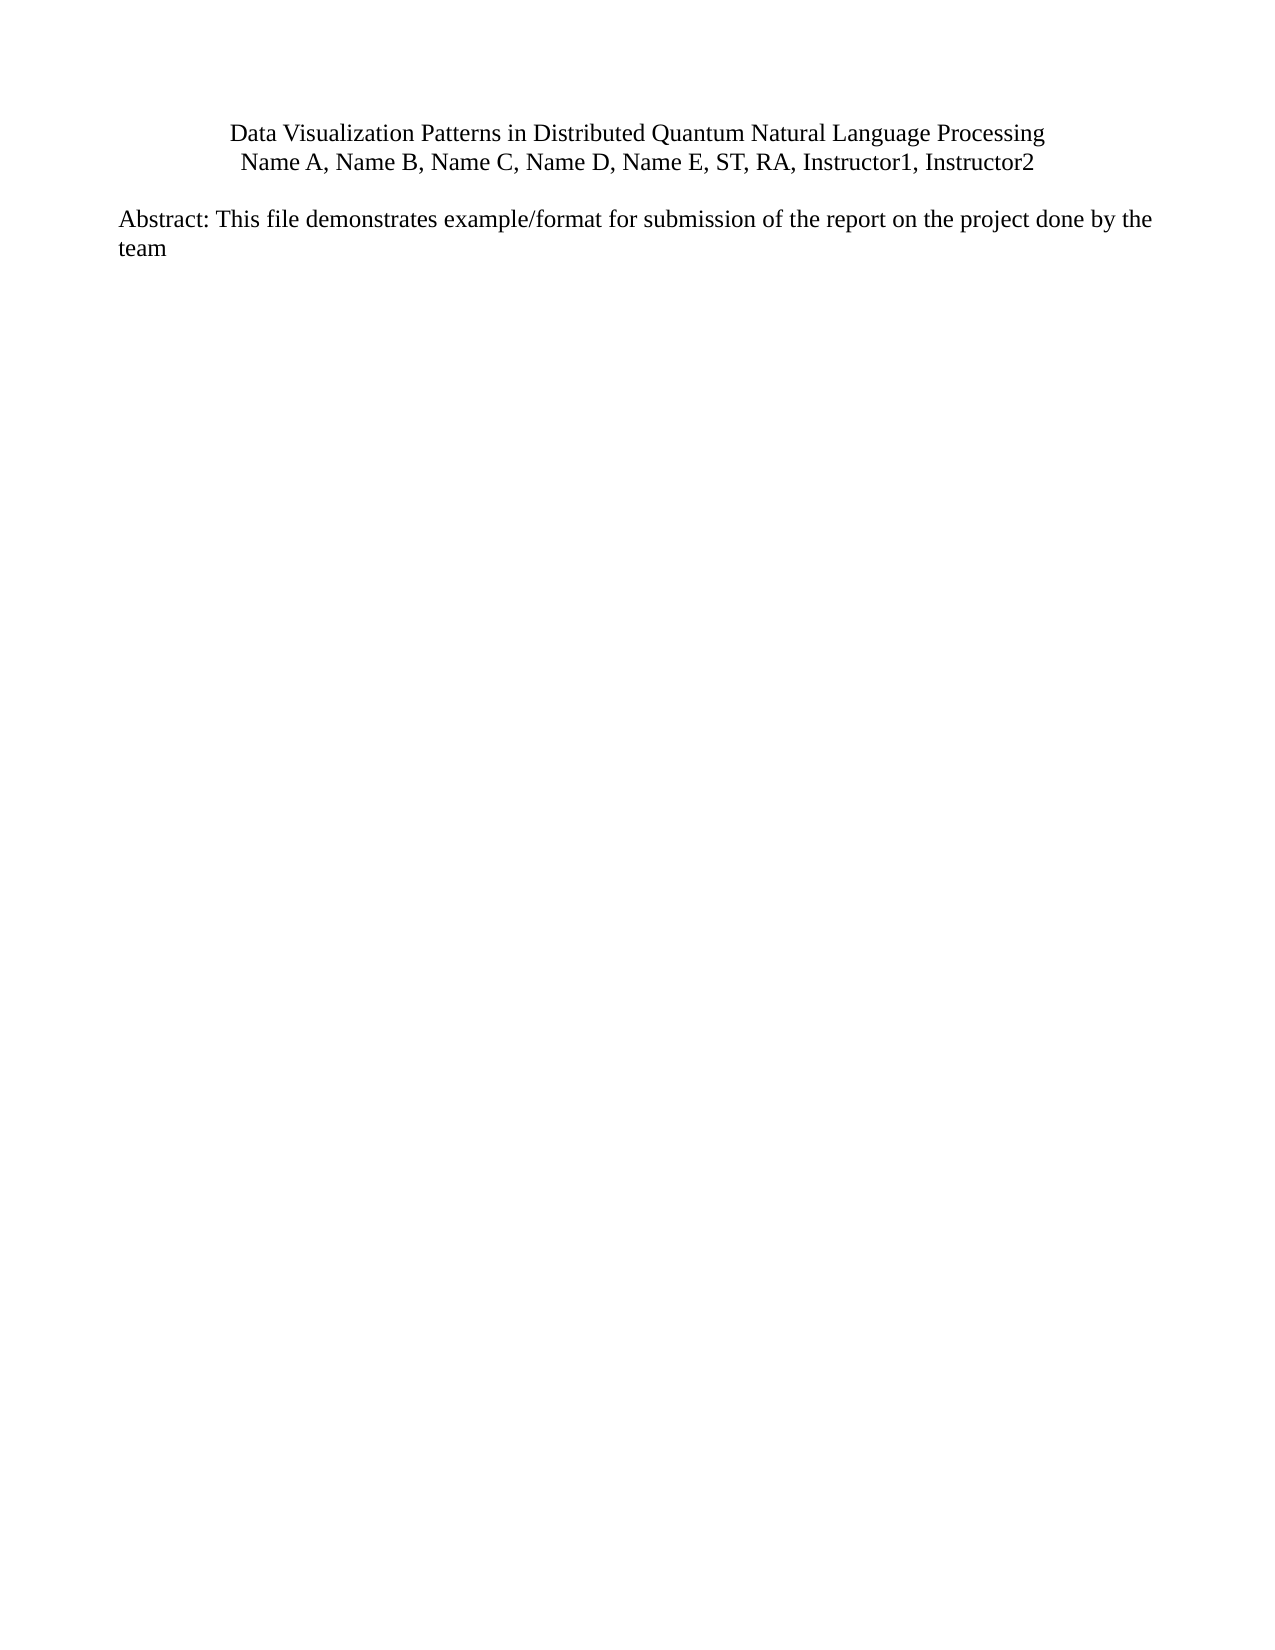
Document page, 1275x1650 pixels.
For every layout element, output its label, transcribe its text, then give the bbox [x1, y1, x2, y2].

text Name A, Name B, Name C, Name D, Name E, ST, RA, Instructor1, Instructor2 [118, 147, 1157, 176]
text Abstract: This file demonstrates example/format for submission of the report on the project done by the team [118, 204, 1157, 262]
text Data Visualization Patterns in Distributed Quantum Natural Language Processing [118, 118, 1157, 147]
